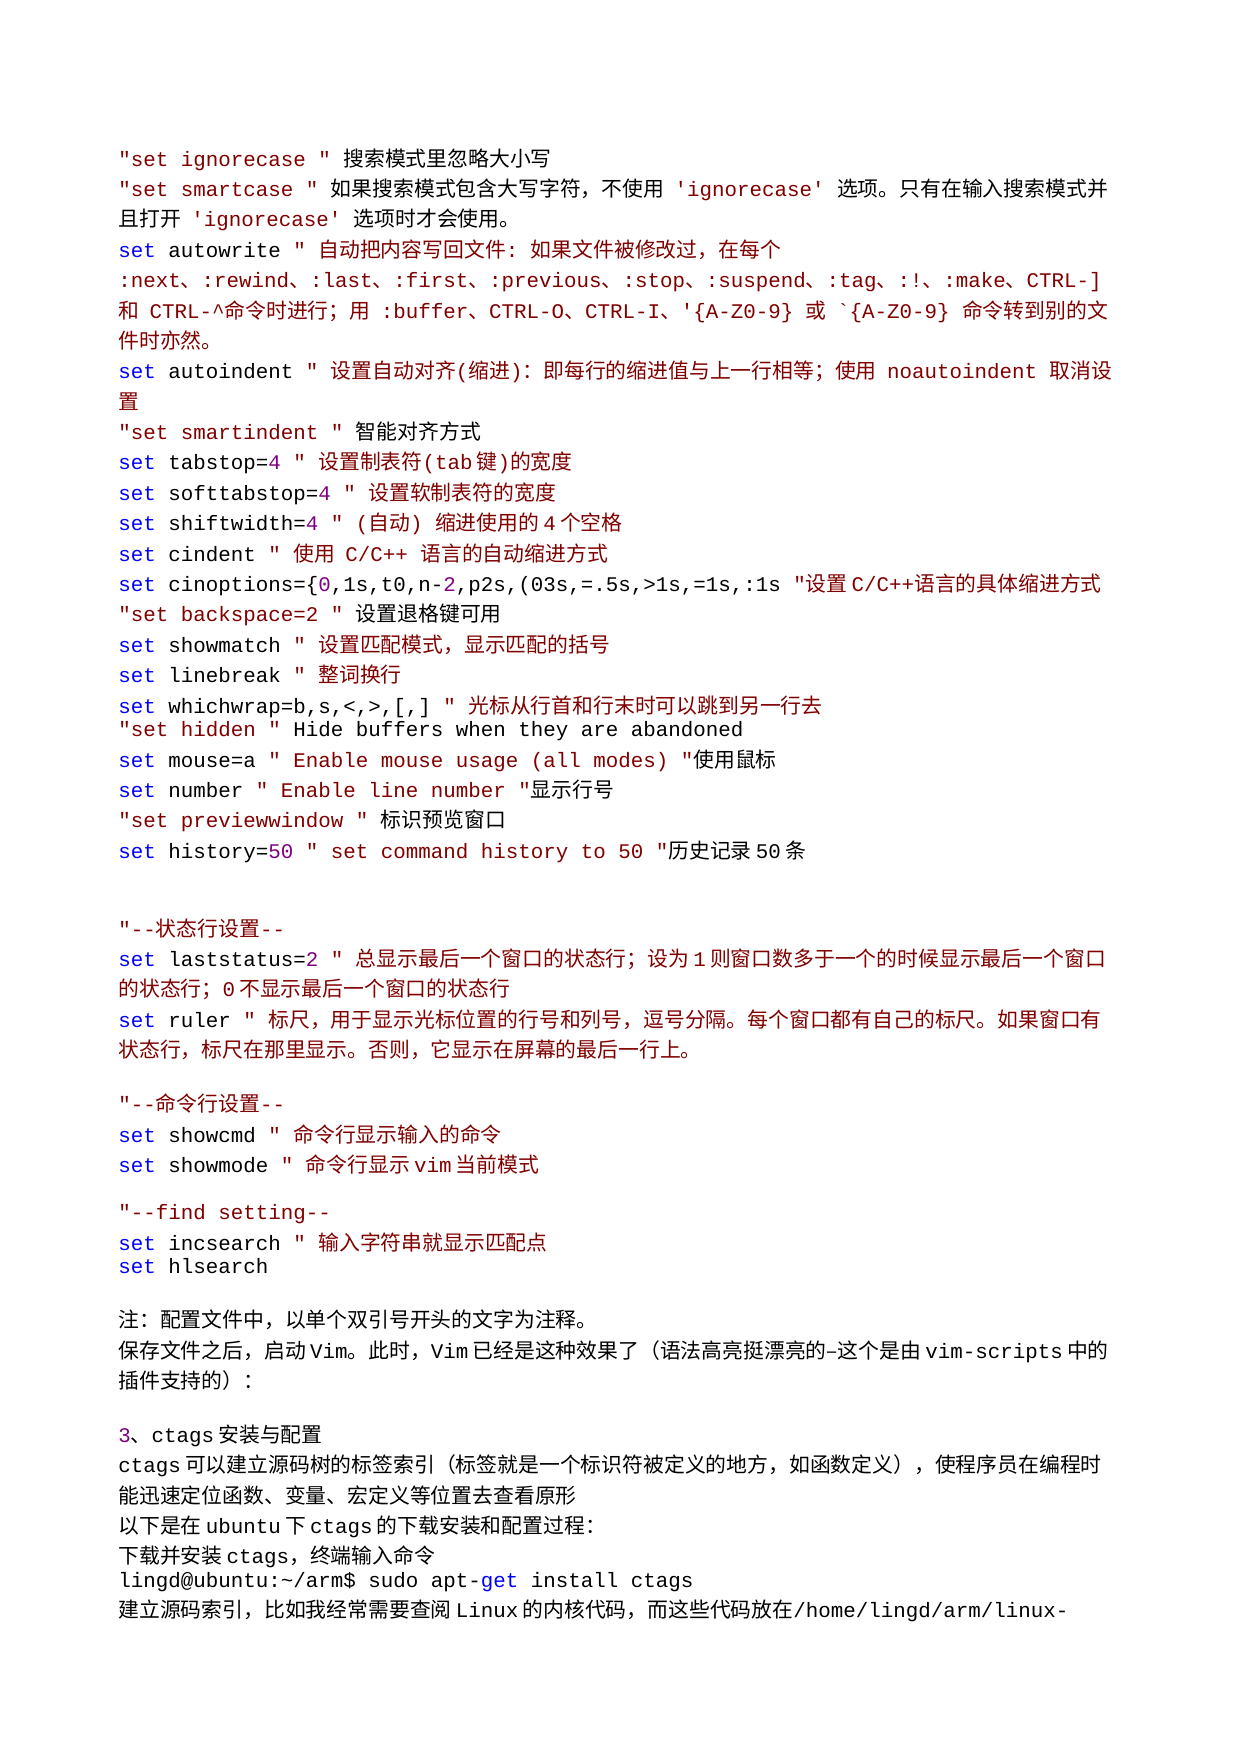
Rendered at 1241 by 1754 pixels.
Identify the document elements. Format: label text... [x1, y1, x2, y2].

text set showmode " 命令行显示vim当前模式 [118, 1148, 1122, 1179]
text 以下是在ubuntu下ctags的下载安装和配置过程： [118, 1509, 1122, 1539]
text set incsearch " 输入字符串就显示匹配点 [118, 1226, 1122, 1256]
text set cindent " 使用 C/C++ 语言的自动缩进方式 [118, 537, 1122, 567]
text 注：配置文件中，以单个双引号开头的文字为注释。 [118, 1304, 1122, 1334]
text "set backspace=2 " 设置退格键可用 [118, 598, 1122, 628]
text set mouse=a " Enable mouse usage (all modes) "使用鼠标 [118, 743, 1122, 773]
text "set smartcase " 如果搜索模式包含大写字符，不使用 'ignorecase' 选项。只有在输入搜索模式并且打开 'ignorecase' 选项时才会使用。 [118, 172, 1122, 233]
text set number " Enable line number "显示行号 [118, 773, 1122, 804]
text set linebreak " 整词换行 [118, 658, 1122, 689]
text ctags可以建立源码树的标签索引（标签就是一个标识符被定义的地方，如函数定义），使程序员在编程时能迅速定位函数、变量、宏定义等位置去查看原形 [118, 1448, 1122, 1509]
text "set hidden " Hide buffers when they are abandoned [118, 719, 1122, 743]
text set autowrite " 自动把内容写回文件: 如果文件被修改过，在每个 :next、:rewind、:last、:first、:previous、:stop、:suspend、:tag、:!、:make、CTRL-] 和 CTRL-^命令时进行；用 :buffer、CTRL-O、CTRL-I、'{A-Z0-9} 或 `{A-Z0-9} 命令转到别的文件时亦然。 [118, 233, 1122, 354]
text 建立源码索引，比如我经常需要查阅Linux的内核代码，而这些代码放在/home/lingd/arm/linux- [118, 1594, 1122, 1624]
text set history=50 " set command history to 50 "历史记录50条 [118, 834, 1122, 864]
text 3、ctags安装与配置 [118, 1418, 1122, 1448]
text set showcmd " 命令行显示输入的命令 [118, 1118, 1122, 1148]
text 保存文件之后，启动Vim。此时，Vim已经是这种效果了（语法高亮挺漂亮的–这个是由vim-scripts中的插件支持的）： [118, 1334, 1122, 1394]
text "set smartindent " 智能对齐方式 [118, 415, 1122, 446]
text "--状态行设置-- [118, 912, 1122, 942]
text "--find setting-- [118, 1202, 1122, 1226]
text set softtabstop=4 " 设置软制表符的宽度 [118, 476, 1122, 506]
text set laststatus=2 " 总显示最后一个窗口的状态行；设为1则窗口数多于一个的时候显示最后一个窗口的状态行；0不显示最后一个窗口的状态行 [118, 942, 1122, 1003]
text set shiftwidth=4 " (自动) 缩进使用的4个空格 [118, 506, 1122, 537]
text 下载并安装ctags，终端输入命令 [118, 1539, 1122, 1570]
text set showmatch " 设置匹配模式，显示匹配的括号 [118, 628, 1122, 658]
text set ruler " 标尺，用于显示光标位置的行号和列号，逗号分隔。每个窗口都有自己的标尺。如果窗口有状态行，标尺在那里显示。否则，它显示在屏幕的最后一行上。 [118, 1003, 1122, 1064]
text "--命令行设置-- [118, 1087, 1122, 1118]
text set tabstop=4 " 设置制表符(tab键)的宽度 [118, 446, 1122, 476]
text set cinoptions={0,1s,t0,n-2,p2s,(03s,=.5s,>1s,=1s,:1s "设置C/C++语言的具体缩进方式 [118, 567, 1122, 598]
text set autoindent " 设置自动对齐(缩进)：即每行的缩进值与上一行相等；使用 noautoindent 取消设置 [118, 354, 1122, 415]
text set hlsearch [118, 1256, 1122, 1280]
text "set previewwindow " 标识预览窗口 [118, 804, 1122, 834]
text lingd@ubuntu:~/arm$ sudo apt-get install ctags [118, 1570, 1122, 1594]
text set whichwrap=b,s,<,>,[,] " 光标从行首和行末时可以跳到另一行去 [118, 689, 1122, 719]
text "set ignorecase " 搜索模式里忽略大小写 [118, 142, 1122, 172]
